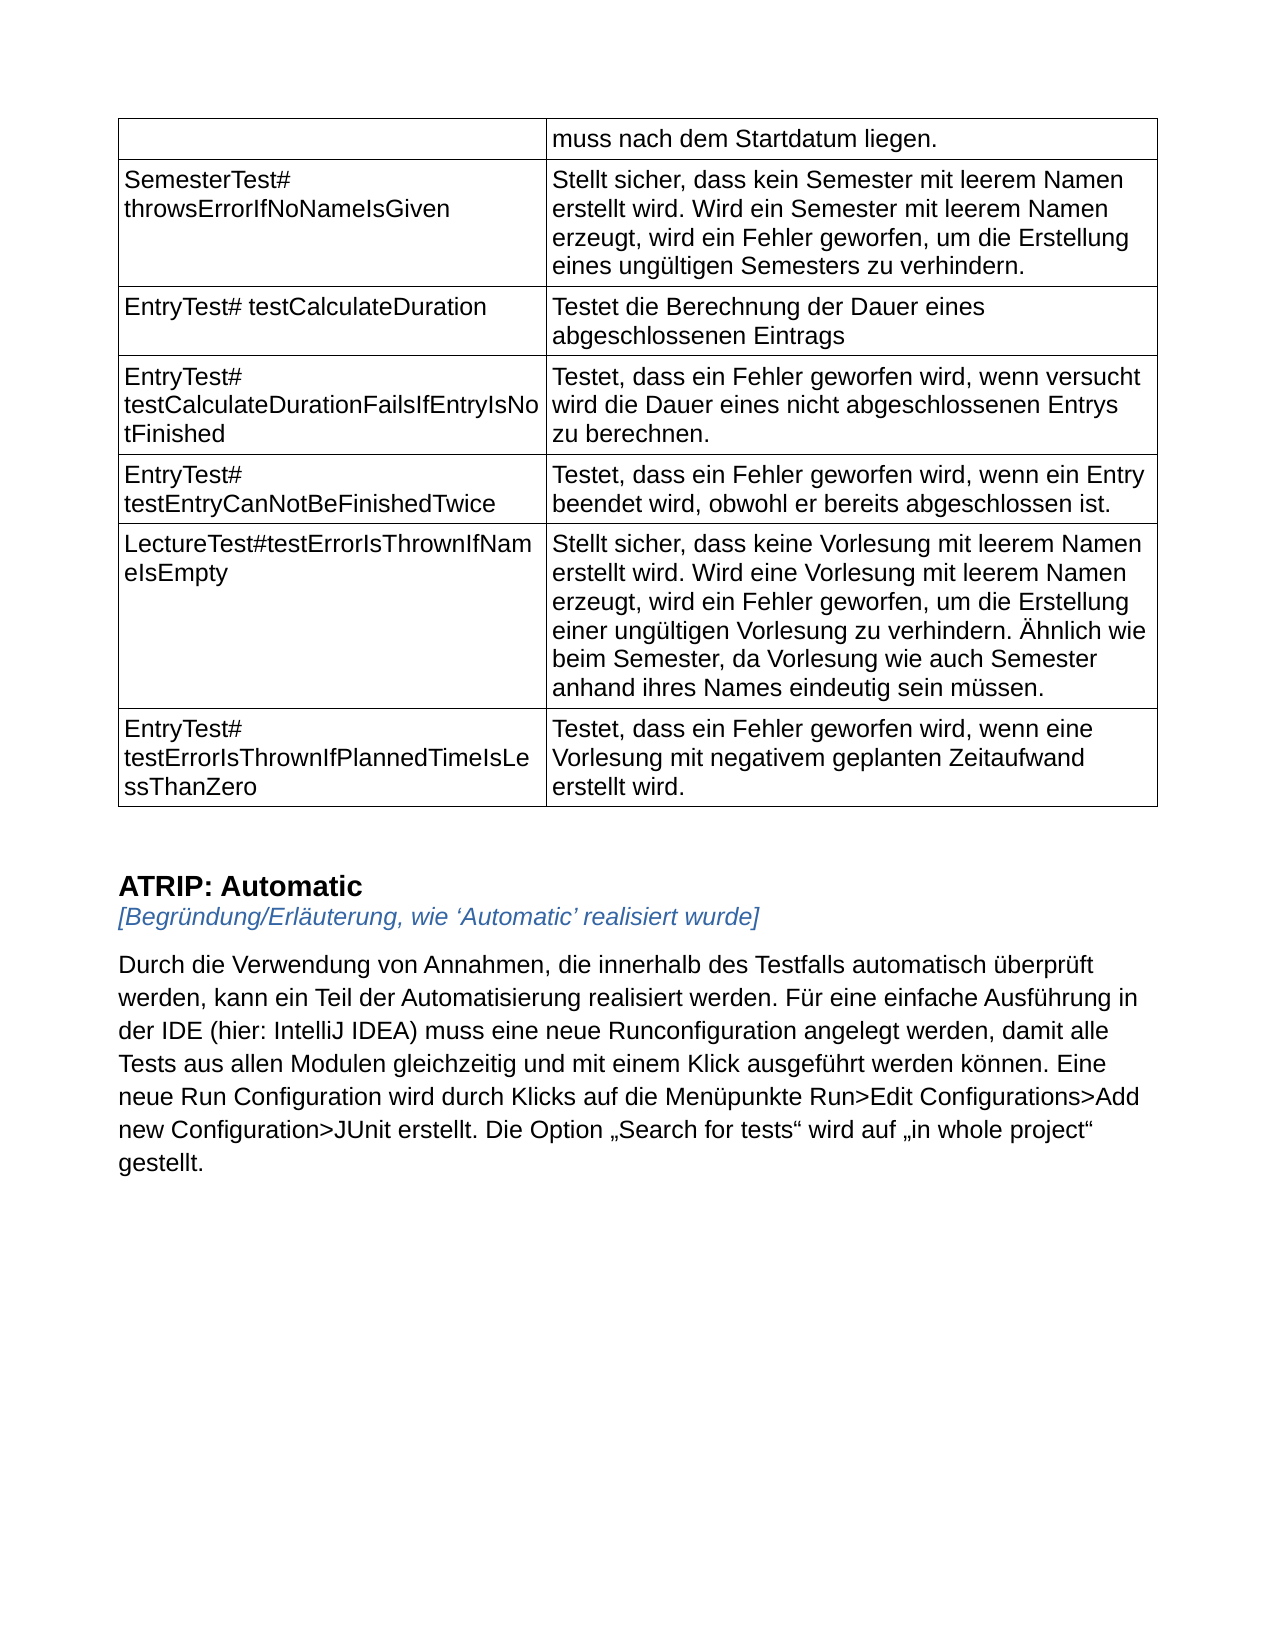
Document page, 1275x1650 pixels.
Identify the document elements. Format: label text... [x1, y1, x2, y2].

text [Begründung/Erläuterung, wie ‘Automatic’ realisiert wurde] [118, 902, 1157, 931]
table_cell Testet, dass ein Fehler geworfen wird, wenn ein Entry beendet wird, obwohl er bereits abgeschlossen ist. [547, 455, 1157, 523]
table_cell EntryTest# testCalculateDurationFailsIfEntryIsNotFinished [119, 356, 546, 454]
table_cell EntryTest# testErrorIsThrownIfPlannedTimeIsLessThanZero [119, 709, 546, 806]
table_cell LectureTest#testErrorIsThrownIfNameIsEmpty [119, 524, 546, 708]
table_cell Testet, dass ein Fehler geworfen wird, wenn eine Vorlesung mit negativem geplanten Zeitaufwand erstellt wird. [547, 709, 1157, 806]
subtitle ATRIP: Automatic [118, 869, 1157, 902]
table_cell EntryTest# testEntryCanNotBeFinishedTwice [119, 455, 546, 523]
table_cell SemesterTest# throwsErrorIfNoNameIsGiven [119, 160, 546, 286]
table_cell muss nach dem Startdatum liegen. [547, 119, 1157, 159]
table_cell Testet, dass ein Fehler geworfen wird, wenn versucht wird die Dauer eines nicht abgeschlossenen Entrys zu berechnen. [547, 356, 1157, 454]
table_cell Testet die Berechnung der Dauer eines abgeschlossenen Eintrags [547, 287, 1157, 355]
table_cell Stellt sicher, dass kein Semester mit leerem Namen erstellt wird. Wird ein Semester mit leerem Namen erzeugt, wird ein Fehler geworfen, um die Erstellung eines ungültigen Semesters zu verhindern. [547, 160, 1157, 286]
text Durch die Verwendung von Annahmen, die innerhalb des Testfalls automatisch überprüft werden, kann ein Teil der Automatisierung realisiert werden. Für eine einfache Ausführung in der IDE (hier: IntelliJ IDEA) muss eine neue Runconfiguration angelegt werden, damit alle Tests aus allen Modulen gleichzeitig und mit einem Klick ausgeführt werden können. Eine neue Run Configuration wird durch Klicks auf die Menüpunkte Run>Edit Configurations>Add new Configuration>JUnit erstellt. Die Option „Search for tests“ wird auf „in whole project“ gestellt. [118, 950, 1157, 1177]
table_cell [119, 119, 546, 159]
table_cell Stellt sicher, dass keine Vorlesung mit leerem Namen erstellt wird. Wird eine Vorlesung mit leerem Namen erzeugt, wird ein Fehler geworfen, um die Erstellung einer ungültigen Vorlesung zu verhindern. Ähnlich wie beim Semester, da Vorlesung wie auch Semester anhand ihres Names eindeutig sein müssen. [547, 524, 1157, 708]
table_cell EntryTest# testCalculateDuration [119, 287, 546, 355]
